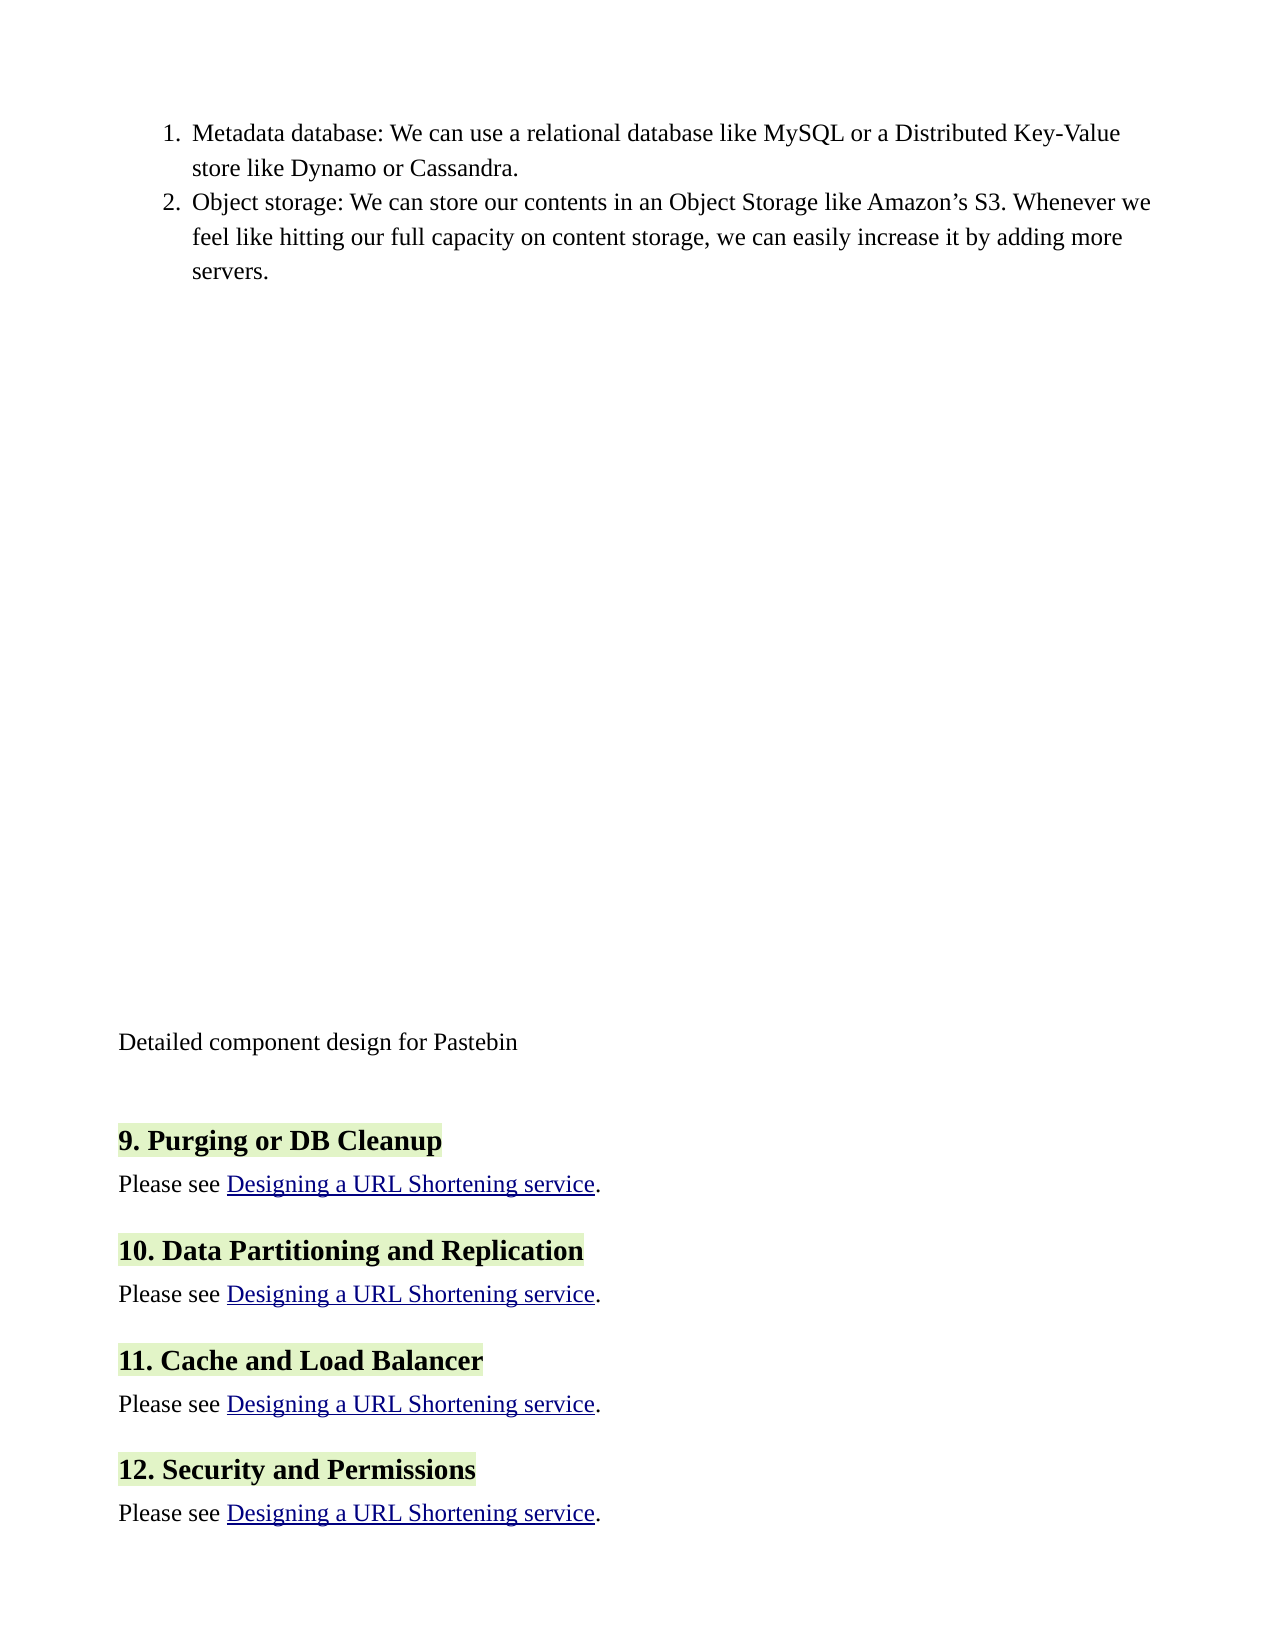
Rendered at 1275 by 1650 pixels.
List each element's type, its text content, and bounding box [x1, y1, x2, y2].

subtitle 10. Data Partitioning and Replication [118, 1233, 1157, 1266]
subtitle 12. Security and Permissions [118, 1452, 1157, 1486]
text Please see Designing a URL Shortening service. [118, 1169, 1157, 1198]
text Please see Designing a URL Shortening service. [118, 1389, 1157, 1417]
list Metadata database: We can use a relational database like MySQL or a Distributed Key-Value store like Dynamo or Cassandra. [162, 118, 1157, 181]
text Please see Designing a URL Shortening service. [118, 1498, 1157, 1527]
list Object storage: We can store our contents in an Object Storage like Amazon’s S3. Whenever we feel like hitting our full capacity on content storage, we can easily increase it by adding more servers. [162, 187, 1157, 285]
subtitle 11. Cache and Load Balancer [118, 1343, 1157, 1376]
subtitle 9. Purging or DB Cleanup [118, 1123, 1157, 1157]
text Detailed component design for Pastebin [118, 1027, 1157, 1056]
text Please see Designing a URL Shortening service. [118, 1279, 1157, 1308]
